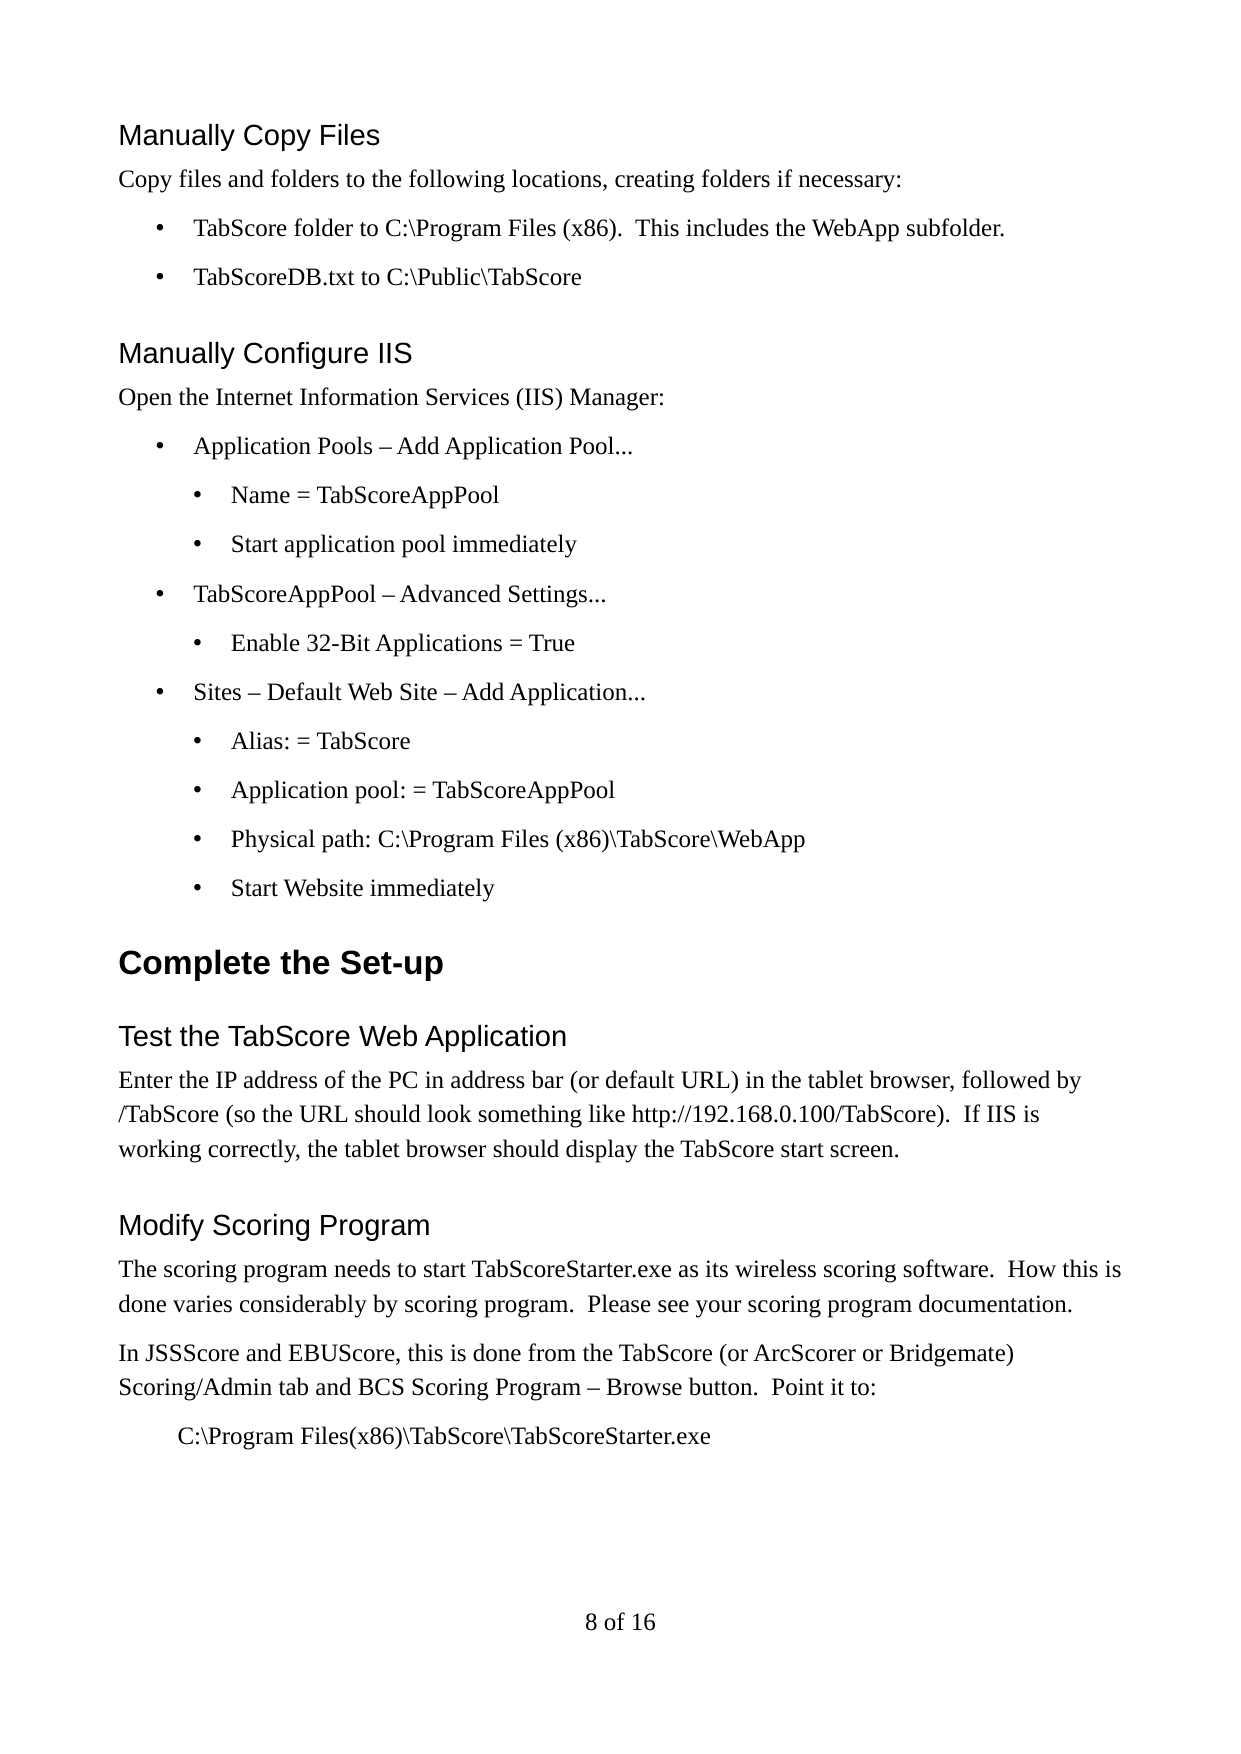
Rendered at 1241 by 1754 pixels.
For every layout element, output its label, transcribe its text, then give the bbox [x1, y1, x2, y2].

text Open the Internet Information Services (IIS) Manager: [118, 382, 1122, 411]
text Copy files and folders to the following locations, creating folders if necessary: [118, 164, 1122, 193]
text The scoring program needs to start TabScoreStarter.exe as its wireless scoring software. How this is done varies considerably by scoring program. Please see your scoring program documentation. [118, 1254, 1122, 1317]
text Enter the IP address of the PC in address bar (or default URL) in the tablet browser, followed by /TabScore (so the URL should look something like http://192.168.0.100/TabScore). If IIS is working correctly, the tablet browser should display the TabScore start screen. [118, 1065, 1122, 1163]
list Name = TabScoreAppPool [193, 481, 1122, 509]
subtitle Test the TabScore Web Application [118, 1019, 1122, 1053]
text C:\Program Files(x86)\TabScore\TabScoreStarter.exe [118, 1421, 1122, 1450]
list Alias: = TabScore [193, 726, 1122, 754]
list Enable 32-Bit Applications = True [193, 628, 1122, 656]
subtitle Complete the Set-up [118, 943, 1122, 982]
text In JSSScore and EBUScore, this is done from the TabScore (or ArcScorer or Bridgemate) Scoring/Admin tab and BCS Scoring Program – Browse button. Point it to: [118, 1338, 1122, 1401]
list Sites – Default Web Site – Add Application... [156, 677, 1122, 706]
list Start application pool immediately [193, 529, 1122, 558]
list TabScoreDB.txt to C:\Public\TabScore [156, 262, 1122, 291]
list Application pool: = TabScoreAppPool [193, 775, 1122, 804]
subtitle Manually Copy Files [118, 118, 1122, 152]
list Application Pools – Add Application Pool... [156, 431, 1122, 460]
list TabScoreAppPool – Advanced Settings... [156, 579, 1122, 607]
subtitle Modify Scoring Program [118, 1208, 1122, 1242]
list Start Website immediately [193, 873, 1122, 902]
list TabScore folder to C:\Program Files (x86). This includes the WebApp subfolder. [156, 213, 1122, 242]
list Physical path: C:\Program Files (x86)\TabScore\WebApp [193, 824, 1122, 853]
subtitle Manually Configure IIS [118, 336, 1122, 370]
